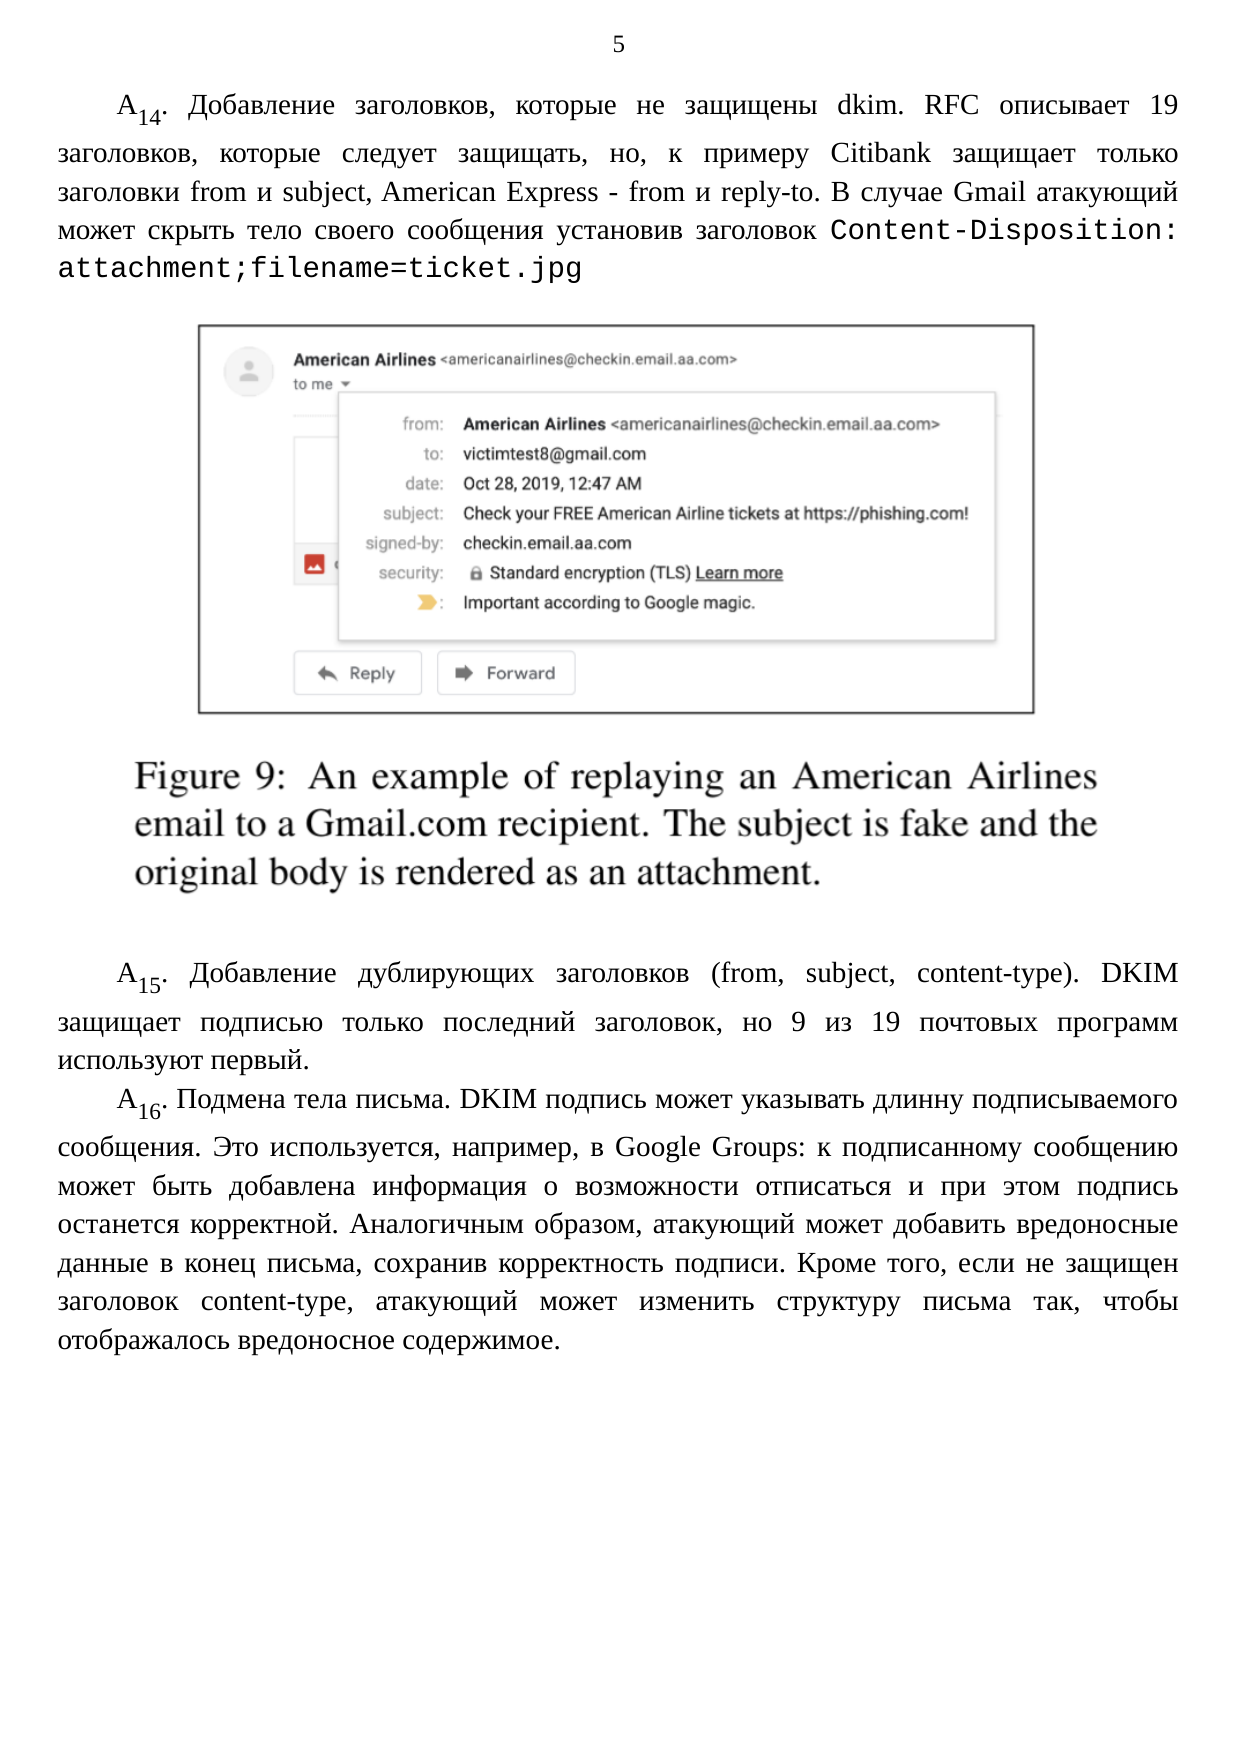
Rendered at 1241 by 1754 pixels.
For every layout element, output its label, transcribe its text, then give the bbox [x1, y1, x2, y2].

picture [116, 291, 1121, 912]
text А14. Добавление заголовков, которые не защищены dkim. RFC описывает 19 заголовков, которые следует защищать, но, к примеру Citibank защищает только заголовки from и subject, American Express - from и reply-to. В случае Gmail атакующий может скрыть тело своего сообщения установив заголовок Content-Disposition: attachment;filename=ticket.jpg [57, 87, 1180, 286]
text А15. Добавление дублирующих заголовков (from, subject, content-type). DKIM защищает подписью только последний заголовок, но 9 из 19 почтовых программ используют первый. [57, 956, 1180, 1076]
text А16. Подмена тела письма. DKIM подпись может указывать длинну подписываемого сообщения. Это используется, например, в Google Groups: к подписанному сообщению может быть добавлена информация о возможности отписаться и при этом подпись останется корректной. Аналогичным образом, атакующий может добавить вредоносные данные в конец письма, сохранив корректность подписи. Кроме того, если не защищен заголовок content-type, атакующий может изменить структуру письма так, чтобы отображалось вредоносное содержимое. [57, 1081, 1180, 1356]
